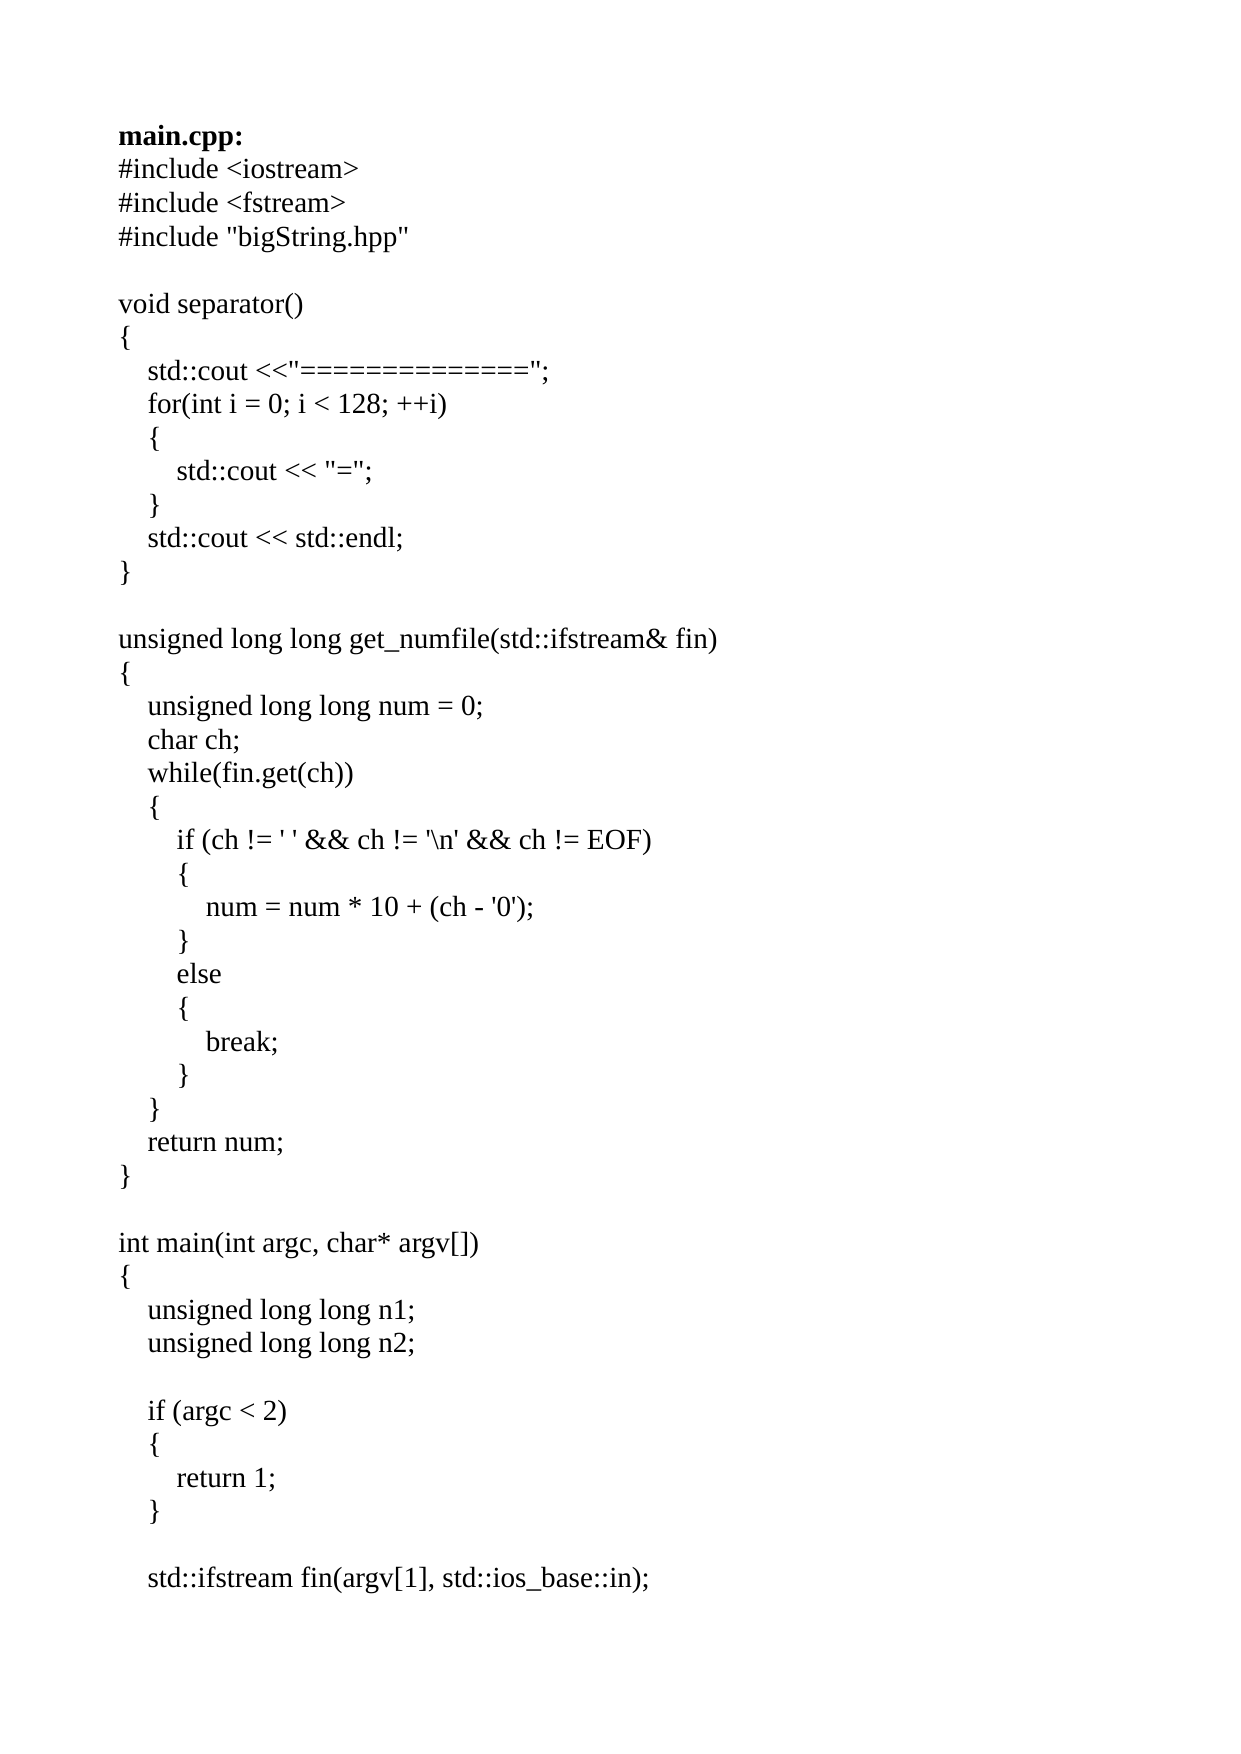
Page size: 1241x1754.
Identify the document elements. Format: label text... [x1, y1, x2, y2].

text char ch; [118, 722, 1122, 755]
text break; [118, 1024, 1122, 1057]
text { [118, 420, 1122, 453]
text } [118, 487, 1122, 521]
text { [118, 856, 1122, 889]
text { [118, 1258, 1122, 1292]
text #include <iostream> [118, 152, 1122, 185]
text unsigned long long n2; [118, 1326, 1122, 1359]
text { [118, 1426, 1122, 1460]
text unsigned long long get_numfile(std::ifstream& fin) [118, 621, 1122, 655]
text std::cout << std::endl; [118, 521, 1122, 554]
text #include "bigString.hpp" [118, 219, 1122, 252]
text main.cpp: [118, 118, 1122, 152]
text { [118, 990, 1122, 1024]
text return 1; [118, 1460, 1122, 1493]
text else [118, 957, 1122, 990]
text { [118, 319, 1122, 353]
text if (argc < 2) [118, 1393, 1122, 1426]
text } [118, 1057, 1122, 1091]
text } [118, 1091, 1122, 1124]
text unsigned long long n1; [118, 1292, 1122, 1326]
text } [118, 923, 1122, 957]
text for(int i = 0; i < 128; ++i) [118, 386, 1122, 420]
text { [118, 789, 1122, 822]
text { [118, 655, 1122, 688]
text } [118, 1493, 1122, 1527]
text } [118, 1158, 1122, 1191]
text std::ifstream fin(argv[1], std::ios_base::in); [118, 1560, 1122, 1594]
text if (ch != ' ' && ch != '\n' && ch != EOF) [118, 822, 1122, 856]
text std::cout << "="; [118, 453, 1122, 487]
text void separator() [118, 286, 1122, 319]
text int main(int argc, char* argv[]) [118, 1225, 1122, 1258]
text std::cout <<"=============="; [118, 353, 1122, 386]
text num = num * 10 + (ch - '0'); [118, 889, 1122, 923]
text return num; [118, 1124, 1122, 1158]
text } [118, 554, 1122, 588]
text while(fin.get(ch)) [118, 755, 1122, 789]
text unsigned long long num = 0; [118, 688, 1122, 722]
text #include <fstream> [118, 185, 1122, 219]
